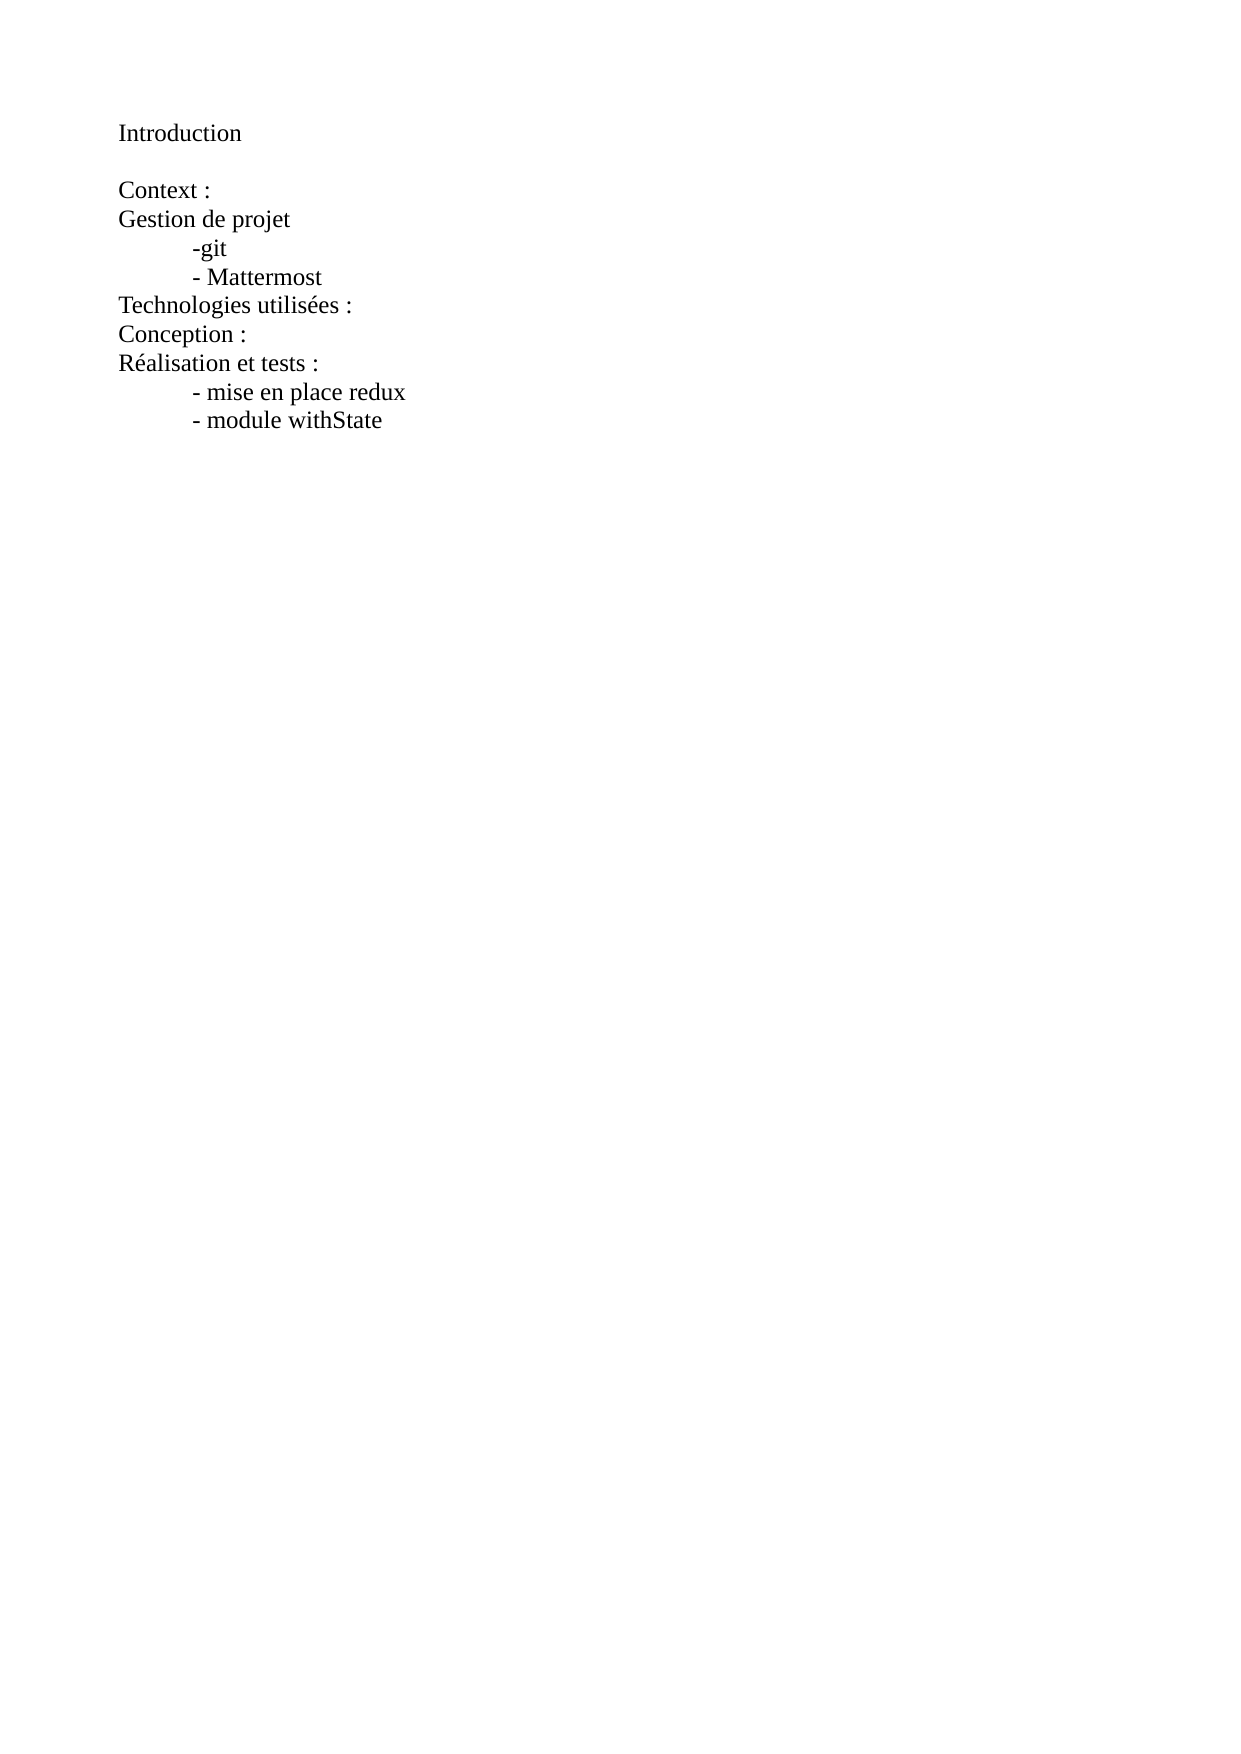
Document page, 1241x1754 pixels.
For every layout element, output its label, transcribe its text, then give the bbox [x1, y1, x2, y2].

text Technologies utilisées : [118, 291, 1122, 319]
text -git [118, 233, 1122, 262]
text - mise en place redux [118, 377, 1122, 406]
text Context : [118, 176, 1122, 204]
text Réalisation et tests : [118, 348, 1122, 377]
text Conception : [118, 319, 1122, 348]
text Gestion de projet [118, 204, 1122, 233]
text Introduction [118, 118, 1122, 147]
text - module withState [118, 406, 1122, 434]
text - Mattermost [118, 262, 1122, 291]
